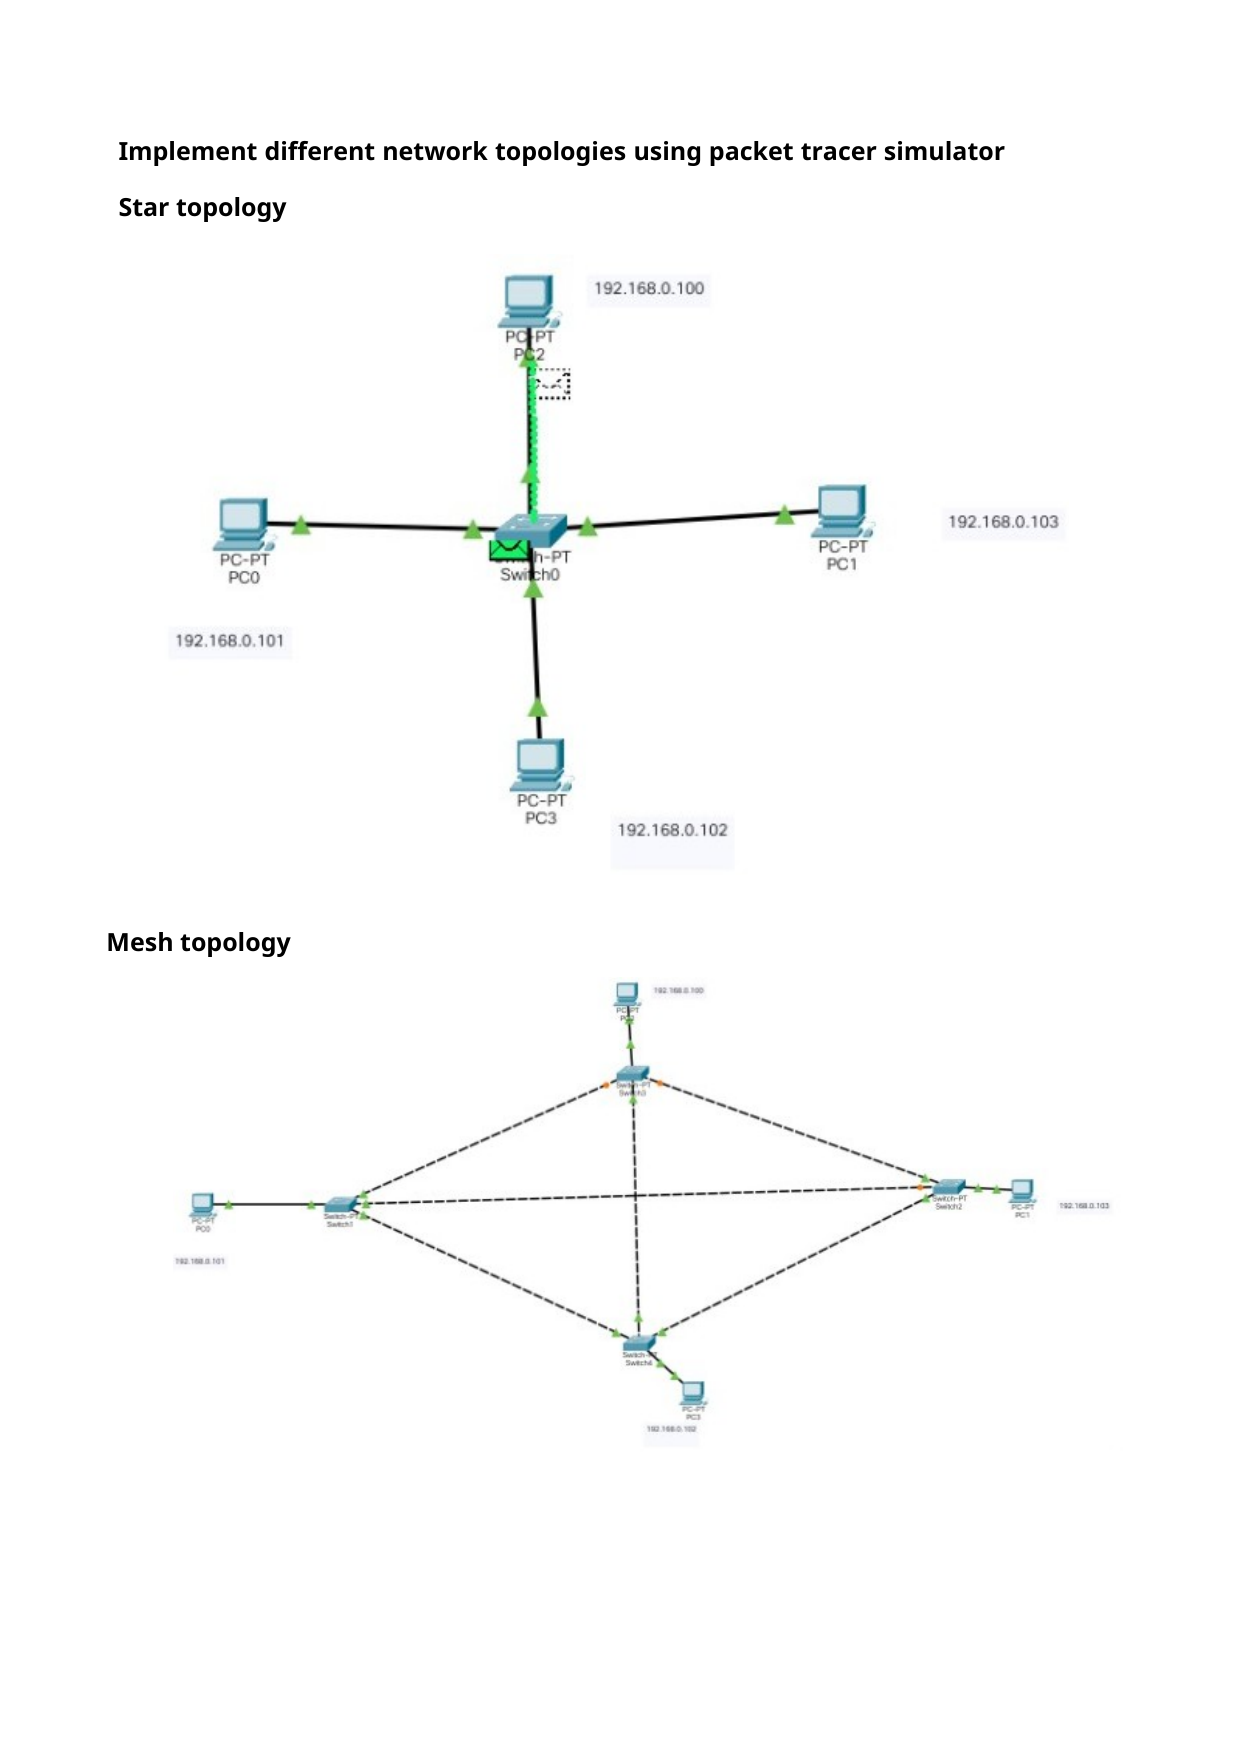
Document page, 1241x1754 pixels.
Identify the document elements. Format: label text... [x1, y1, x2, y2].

picture [172, 977, 1123, 1452]
text Star topology [118, 189, 1134, 223]
text Mesh topology [106, 924, 1134, 959]
picture [164, 254, 1069, 875]
subtitle Implement different network topologies using packet tracer simulator [118, 133, 1134, 167]
